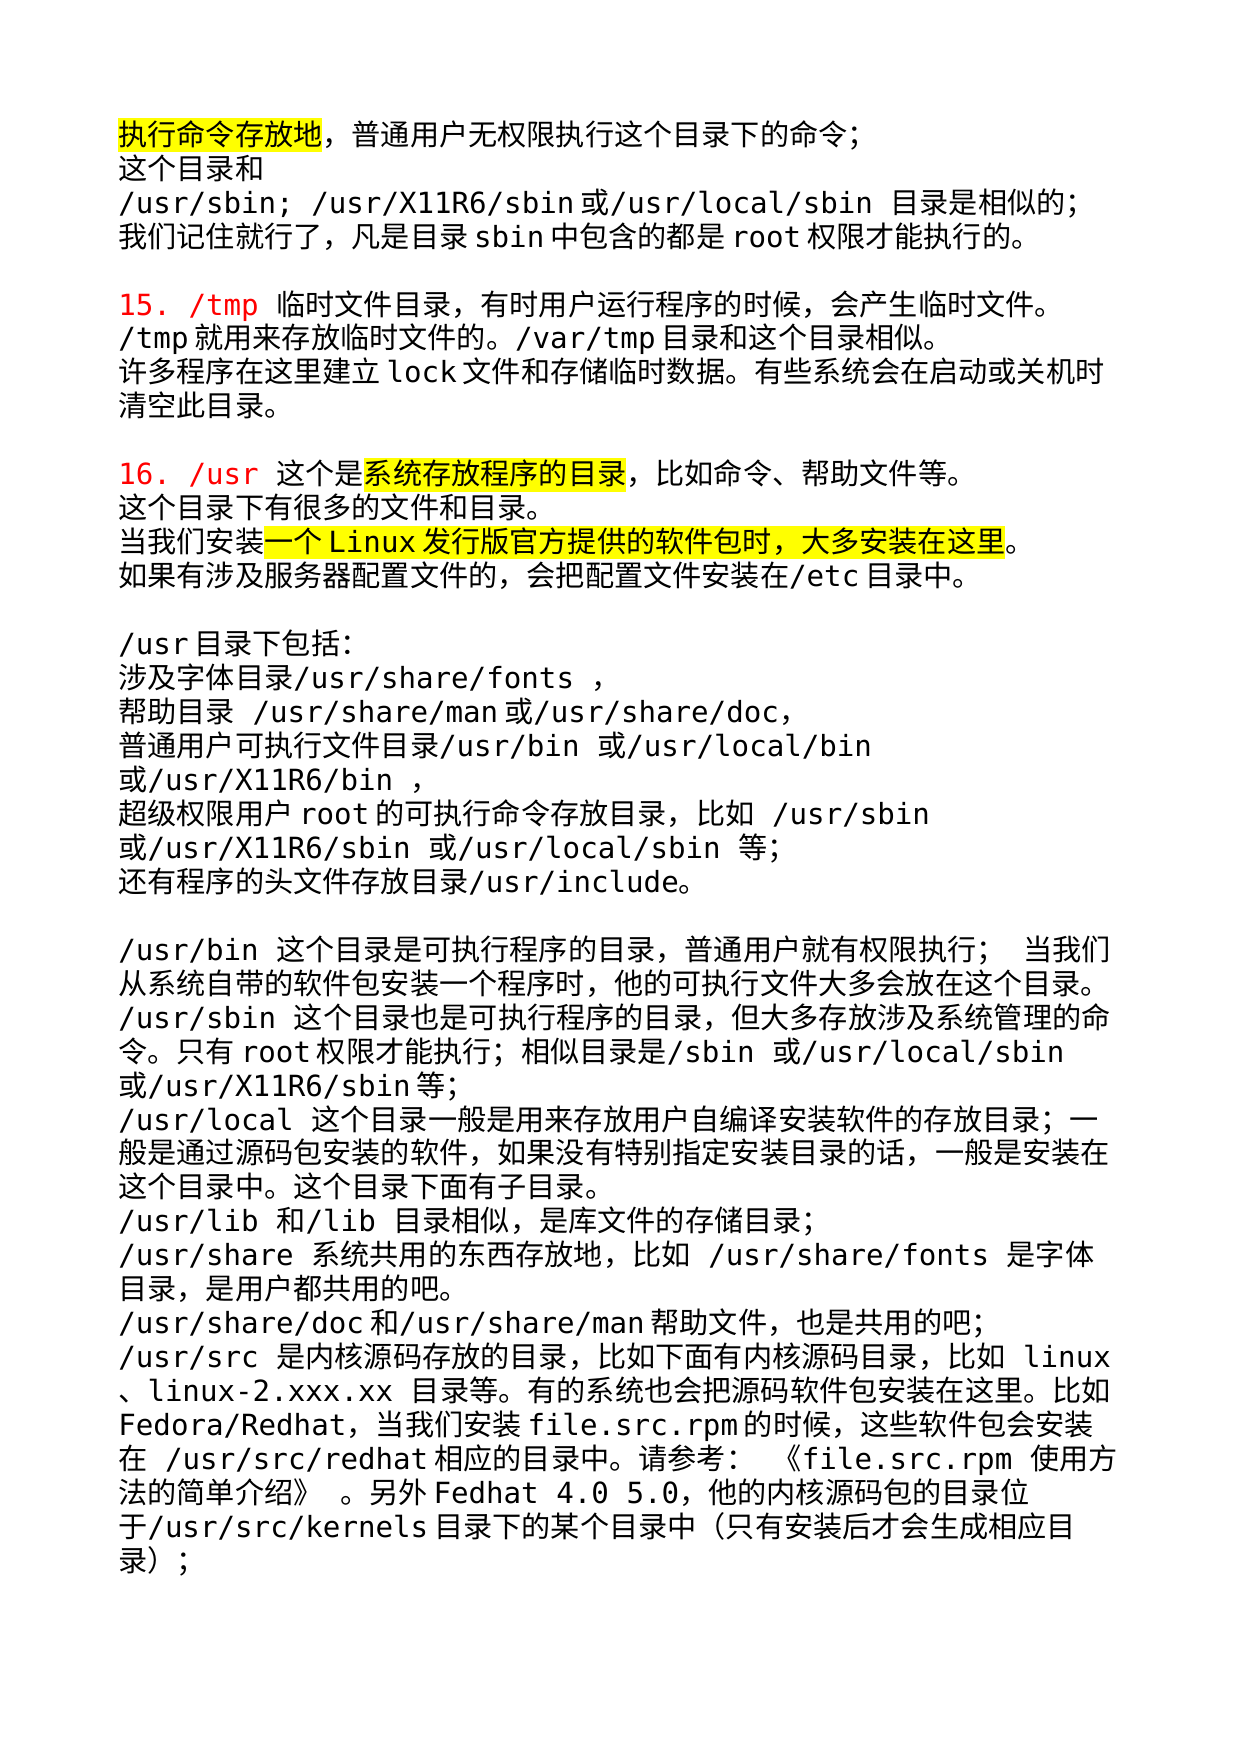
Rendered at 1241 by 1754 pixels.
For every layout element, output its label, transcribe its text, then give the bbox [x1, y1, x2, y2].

text 这个目录下有很多的文件和目录。 [118, 492, 1122, 526]
text 还有程序的头文件存放目录/usr/include。 [118, 865, 1122, 899]
text /usr/sbin; /usr/X11R6/sbin或/usr/local/sbin 目录是相似的； 我们记住就行了，凡是目录sbin中包含的都是root权限才能执行的。 [118, 186, 1122, 254]
text 这个目录和 [118, 152, 1122, 186]
text /usr/share 系统共用的东西存放地，比如 /usr/share/fonts 是字体目录，是用户都共用的吧。 [118, 1239, 1122, 1307]
text /usr/local 这个目录一般是用来存放用户自编译安装软件的存放目录；一般是通过源码包安装的软件，如果没有特别指定安装目录的话，一般是安装在这个目录中。这个目录下面有子目录。 [118, 1103, 1122, 1205]
text /usr/bin 这个目录是可执行程序的目录，普通用户就有权限执行； 当我们从系统自带的软件包安装一个程序时，他的可执行文件大多会放在这个目录。 [118, 933, 1122, 1001]
text /usr/lib 和/lib 目录相似，是库文件的存储目录； [118, 1205, 1122, 1239]
text 涉及字体目录/usr/share/fonts ， [118, 661, 1122, 695]
text /usr/src 是内核源码存放的目录，比如下面有内核源码目录，比如 linux 、linux-2.xxx.xx 目录等。有的系统也会把源码软件包安装在这里。比如Fedora/Redhat，当我们安装file.src.rpm的时候，这些软件包会安装在 /usr/src/redhat相应的目录中。请参考： 《file.src.rpm 使用方法的简单介绍》 。另外Fedhat 4.0 5.0，他的内核源码包的目录位于/usr/src/kernels目录下的某个目录中（只有安装后才会生成相应目录）； [118, 1341, 1122, 1578]
text 15. /tmp 临时文件目录，有时用户运行程序的时候，会产生临时文件。 /tmp就用来存放临时文件的。/var/tmp目录和这个目录相似。 [118, 288, 1122, 356]
text 普通用户可执行文件目录/usr/bin 或/usr/local/bin 或/usr/X11R6/bin ， [118, 729, 1122, 797]
text 16. /usr 这个是系统存放程序的目录，比如命令、帮助文件等。 [118, 458, 1122, 492]
text 执行命令存放地，普通用户无权限执行这个目录下的命令； [118, 118, 1122, 152]
text 如果有涉及服务器配置文件的，会把配置文件安装在/etc目录中。 [118, 559, 1122, 593]
text 帮助目录 /usr/share/man或/usr/share/doc， [118, 695, 1122, 729]
text /usr/sbin 这个目录也是可执行程序的目录，但大多存放涉及系统管理的命令。只有root权限才能执行；相似目录是/sbin 或/usr/local/sbin或/usr/X11R6/sbin等； [118, 1001, 1122, 1103]
text /usr/share/doc和/usr/share/man帮助文件，也是共用的吧； [118, 1307, 1122, 1341]
text /usr目录下包括： [118, 627, 1122, 661]
text 许多程序在这里建立lock文件和存储临时数据。有些系统会在启动或关机时清空此目录。 [118, 356, 1122, 424]
text 当我们安装一个Linux发行版官方提供的软件包时，大多安装在这里。 [118, 526, 1122, 559]
text 超级权限用户root的可执行命令存放目录，比如 /usr/sbin 或/usr/X11R6/sbin 或/usr/local/sbin 等； [118, 797, 1122, 865]
